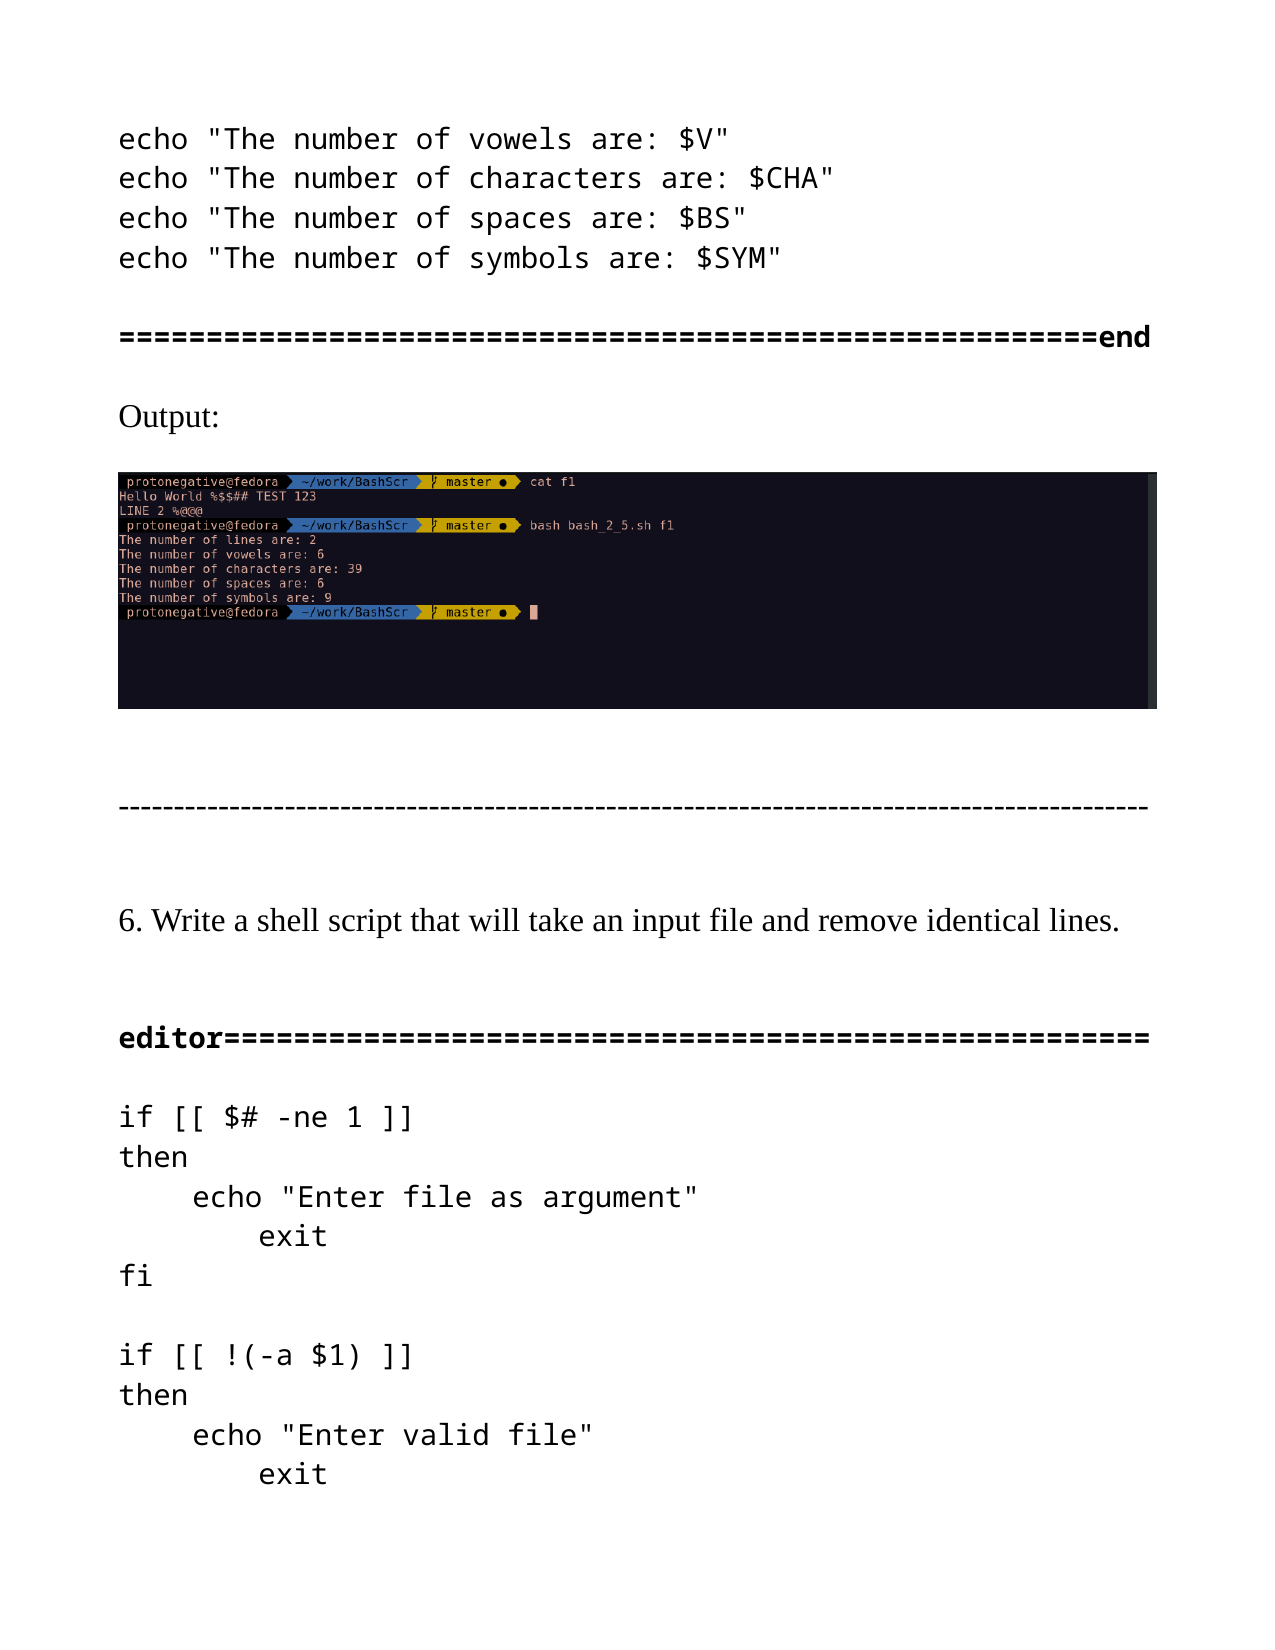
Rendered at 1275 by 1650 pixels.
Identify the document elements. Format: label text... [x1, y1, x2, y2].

text then [118, 1374, 1157, 1414]
text echo "The number of characters are: $CHA" [118, 158, 1157, 197]
text exit [118, 1454, 1157, 1493]
text echo "Enter file as argument" [118, 1176, 1157, 1216]
text echo "Enter valid file" [118, 1414, 1157, 1454]
text 6. Write a shell script that will take an input file and remove identical lines. [118, 901, 1157, 939]
text --------------------------------------------------------------------------------------------- [118, 786, 1157, 824]
text echo "The number of symbols are: $SYM" [118, 237, 1157, 277]
text Output: [118, 396, 1157, 434]
text if [[ $# -ne 1 ]] [118, 1096, 1157, 1136]
text echo "The number of spaces are: $BS" [118, 197, 1157, 237]
text if [[ !(-a $1) ]] [118, 1334, 1157, 1374]
text exit [118, 1216, 1157, 1255]
text fi [118, 1255, 1157, 1295]
text editor===================================================== [118, 1017, 1157, 1057]
text echo "The number of vowels are: $V" [118, 118, 1157, 158]
text then [118, 1136, 1157, 1176]
picture [118, 472, 1157, 709]
text ========================================================end [118, 317, 1157, 356]
